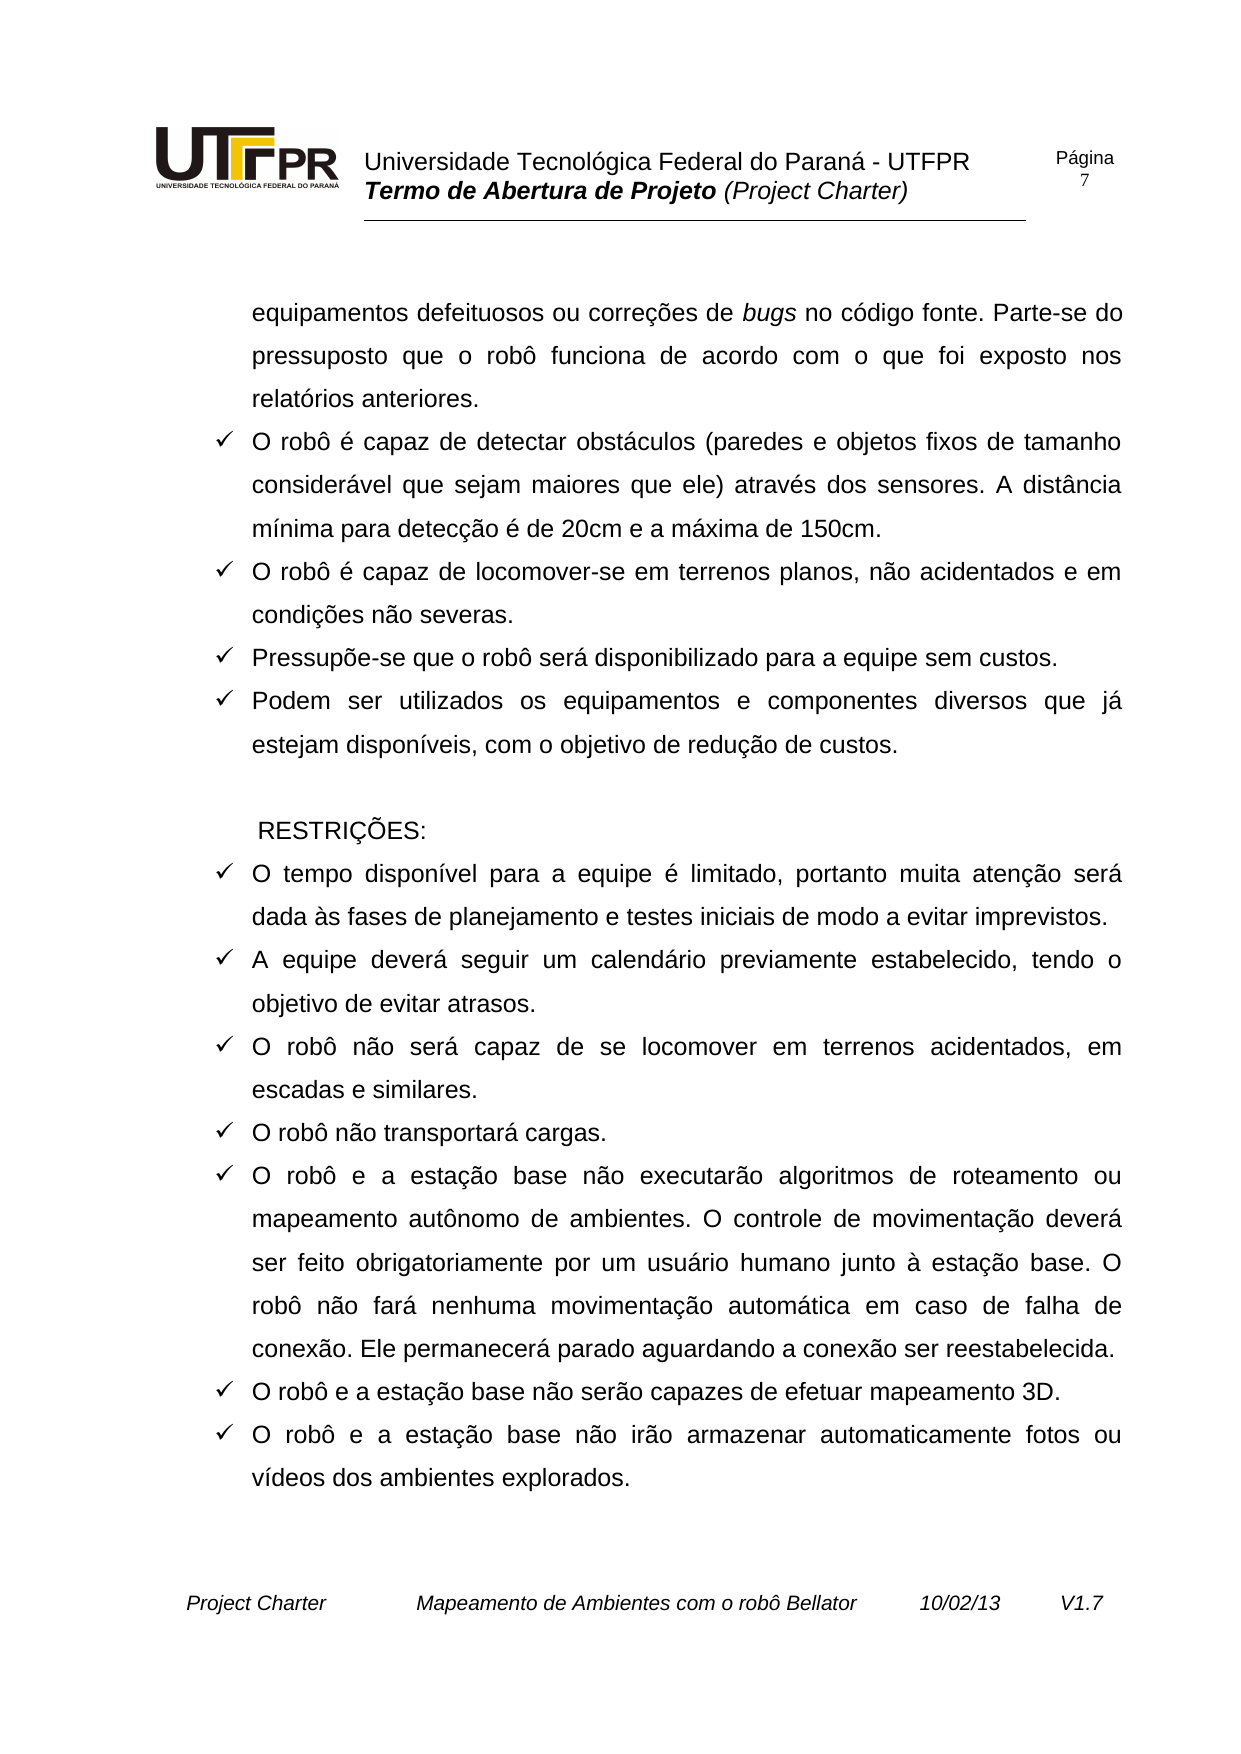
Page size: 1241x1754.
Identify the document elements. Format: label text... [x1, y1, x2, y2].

list O robô é capaz de detectar obstáculos (paredes e objetos fixos de tamanho considerável que sejam maiores que ele) através dos sensores. A distância mínima para detecção é de 20cm e a máxima de 150cm. [214, 427, 1123, 542]
list O robô é capaz de locomover-se em terrenos planos, não acidentados e em condições não severas. [214, 557, 1123, 629]
list O robô não transportará cargas. [214, 1118, 1123, 1147]
list O robô e a estação base não executarão algoritmos de roteamento ou mapeamento autônomo de ambientes. O controle de movimentação deverá ser feito obrigatoriamente por um usuário humano junto à estação base. O robô não fará nenhuma movimentação automática em caso de falha de conexão. Ele permanecerá parado aguardando a conexão ser reestabelecida. [214, 1161, 1123, 1363]
text RESTRIÇÕES: [139, 816, 1123, 844]
list equipamentos defeituosos ou correções de bugs no código fonte. Parte-se do pressuposto que o robô funciona de acordo com o que foi exposto nos relatórios anteriores. [214, 298, 1123, 413]
list O robô e a estação base não serão capazes de efetuar mapeamento 3D. [214, 1377, 1123, 1406]
list Pressupõe-se que o robô será disponibilizado para a equipe sem custos. [214, 643, 1123, 672]
list O robô não será capaz de se locomover em terrenos acidentados, em escadas e similares. [214, 1032, 1123, 1104]
list O robô e a estação base não irão armazenar automaticamente fotos ou vídeos dos ambientes explorados. [214, 1420, 1123, 1492]
picture [155, 127, 339, 189]
list O tempo disponível para a equipe é limitado, portanto muita atenção será dada às fases de planejamento e testes iniciais de modo a evitar imprevistos. [214, 859, 1123, 931]
list Podem ser utilizados os equipamentos e componentes diversos que já estejam disponíveis, com o objetivo de redução de custos. [214, 686, 1123, 758]
list A equipe deverá seguir um calendário previamente estabelecido, tendo o objetivo de evitar atrasos. [214, 945, 1123, 1017]
